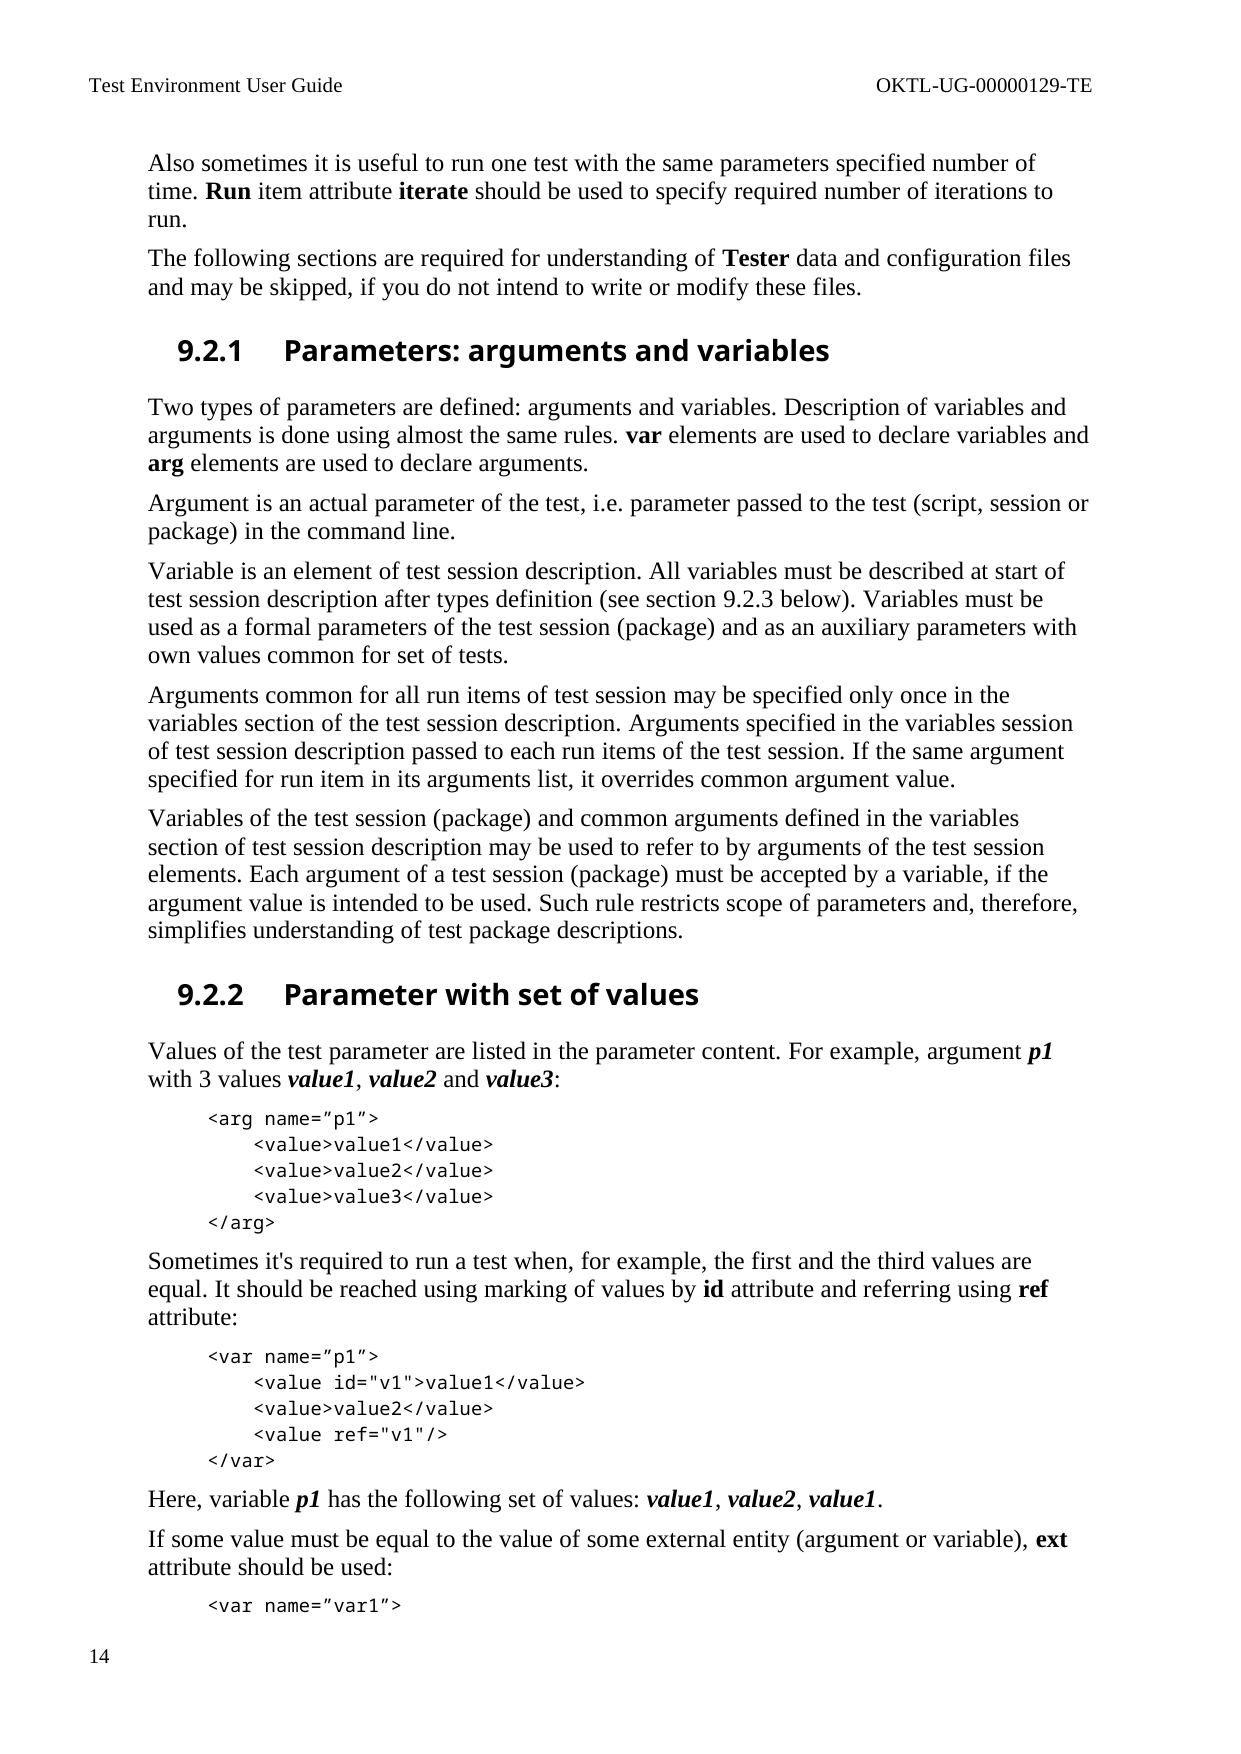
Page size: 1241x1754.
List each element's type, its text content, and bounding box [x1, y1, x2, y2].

subtitle Parameter with set of values [177, 974, 1093, 1013]
text Values of the test parameter are listed in the parameter content. For example, argument p1 with 3 values value1, value2 and value3: [148, 1037, 1093, 1093]
text <arg name=”p1”> [207, 1105, 1093, 1131]
text <value>value2</value> [207, 1157, 1093, 1183]
text <value>value3</value> [207, 1183, 1093, 1209]
text </arg> [207, 1209, 1093, 1235]
text Variables of the test session (package) and common arguments defined in the variables section of test session description may be used to refer to by arguments of the test session elements. Each argument of a test session (package) must be accepted by a variable, if the argument value is intended to be used. Such rule restricts scope of parameters and, therefore, simplifies understanding of test package descriptions. [148, 804, 1093, 944]
text Sometimes it's required to run a test when, for example, the first and the third values are equal. It should be reached using marking of values by id attribute and referring using ref attribute: [148, 1247, 1093, 1331]
text <value>value2</value> [207, 1395, 1093, 1421]
subtitle Parameters: arguments and variables [177, 330, 1093, 369]
text <value ref="v1"/> [207, 1421, 1093, 1447]
text If some value must be equal to the value of some external entity (argument or variable), ext attribute should be used: [148, 1524, 1093, 1581]
text Arguments common for all run items of test session may be specified only once in the variables section of the test session description. Arguments specified in the variables session of test session description passed to each run items of the test session. If the same argument specified for run item in its arguments list, it overrides common argument value. [148, 681, 1093, 793]
text <var name=”var1”> [207, 1592, 1093, 1618]
text <var name=”p1”> [207, 1343, 1093, 1369]
text Variable is an element of test session description. All variables must be described at start of test session description after types definition (see section 9.2.3 below). Variables must be used as a formal parameters of the test session (package) and as an auxiliary parameters with own values common for set of tests. [148, 557, 1093, 669]
text <value>value1</value> [207, 1131, 1093, 1157]
text The following sections are required for understanding of Tester data and configuration files and may be skipped, if you do not intend to write or modify these files. [148, 244, 1093, 300]
text Two types of parameters are defined: arguments and variables. Description of variables and arguments is done using almost the same rules. var elements are used to declare variables and arg elements are used to declare arguments. [148, 393, 1093, 477]
text <value id="v1">value1</value> [207, 1369, 1093, 1395]
text Also sometimes it is useful to run one test with the same parameters specified number of time. Run item attribute iterate should be used to specify required number of iterations to run. [148, 148, 1093, 233]
text </var> [207, 1447, 1093, 1473]
text Here, variable p1 has the following set of values: value1, value2, value1. [148, 1485, 1093, 1513]
text Argument is an actual parameter of the test, i.e. parameter passed to the test (script, session or package) in the command line. [148, 489, 1093, 545]
